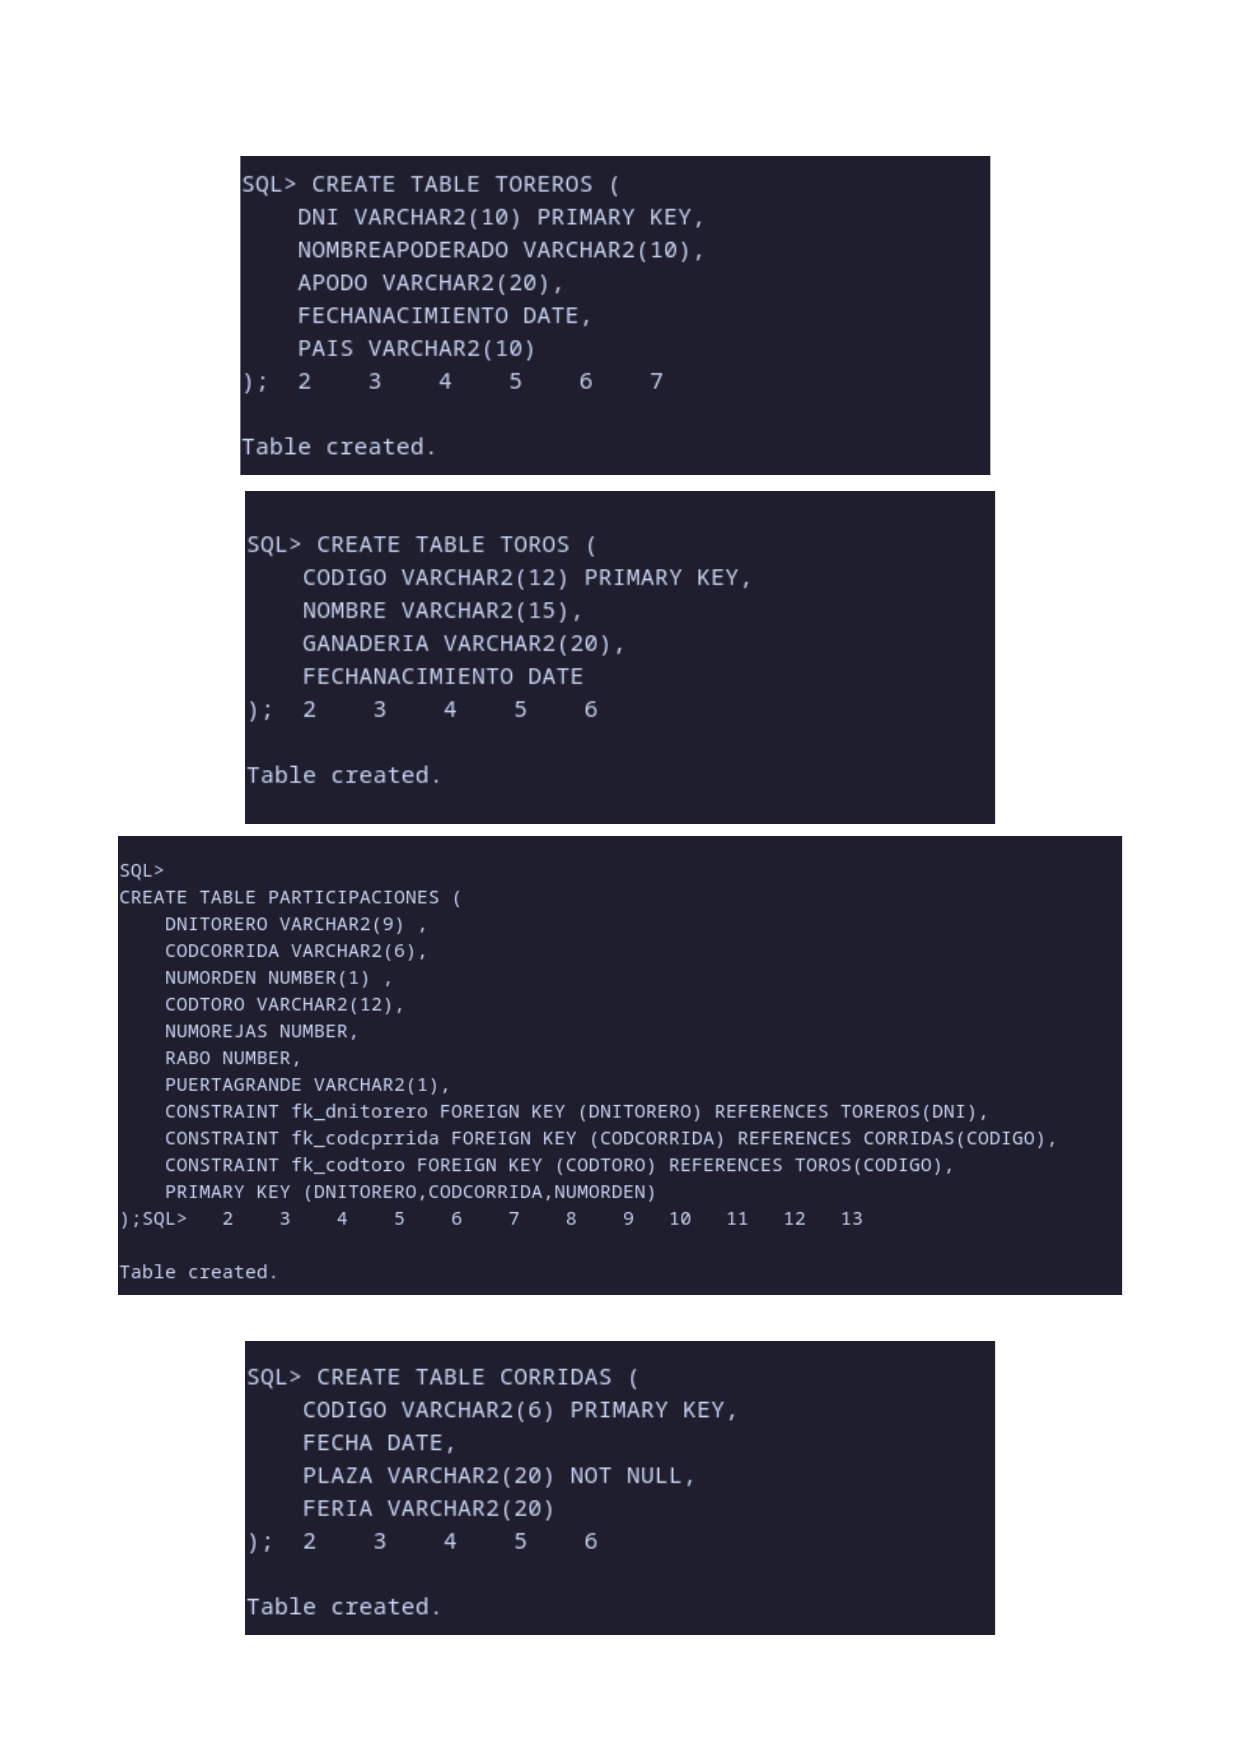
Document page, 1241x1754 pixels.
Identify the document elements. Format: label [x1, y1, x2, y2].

picture [240, 156, 991, 475]
picture [245, 1341, 995, 1635]
picture [245, 491, 995, 824]
picture [118, 836, 1123, 1295]
